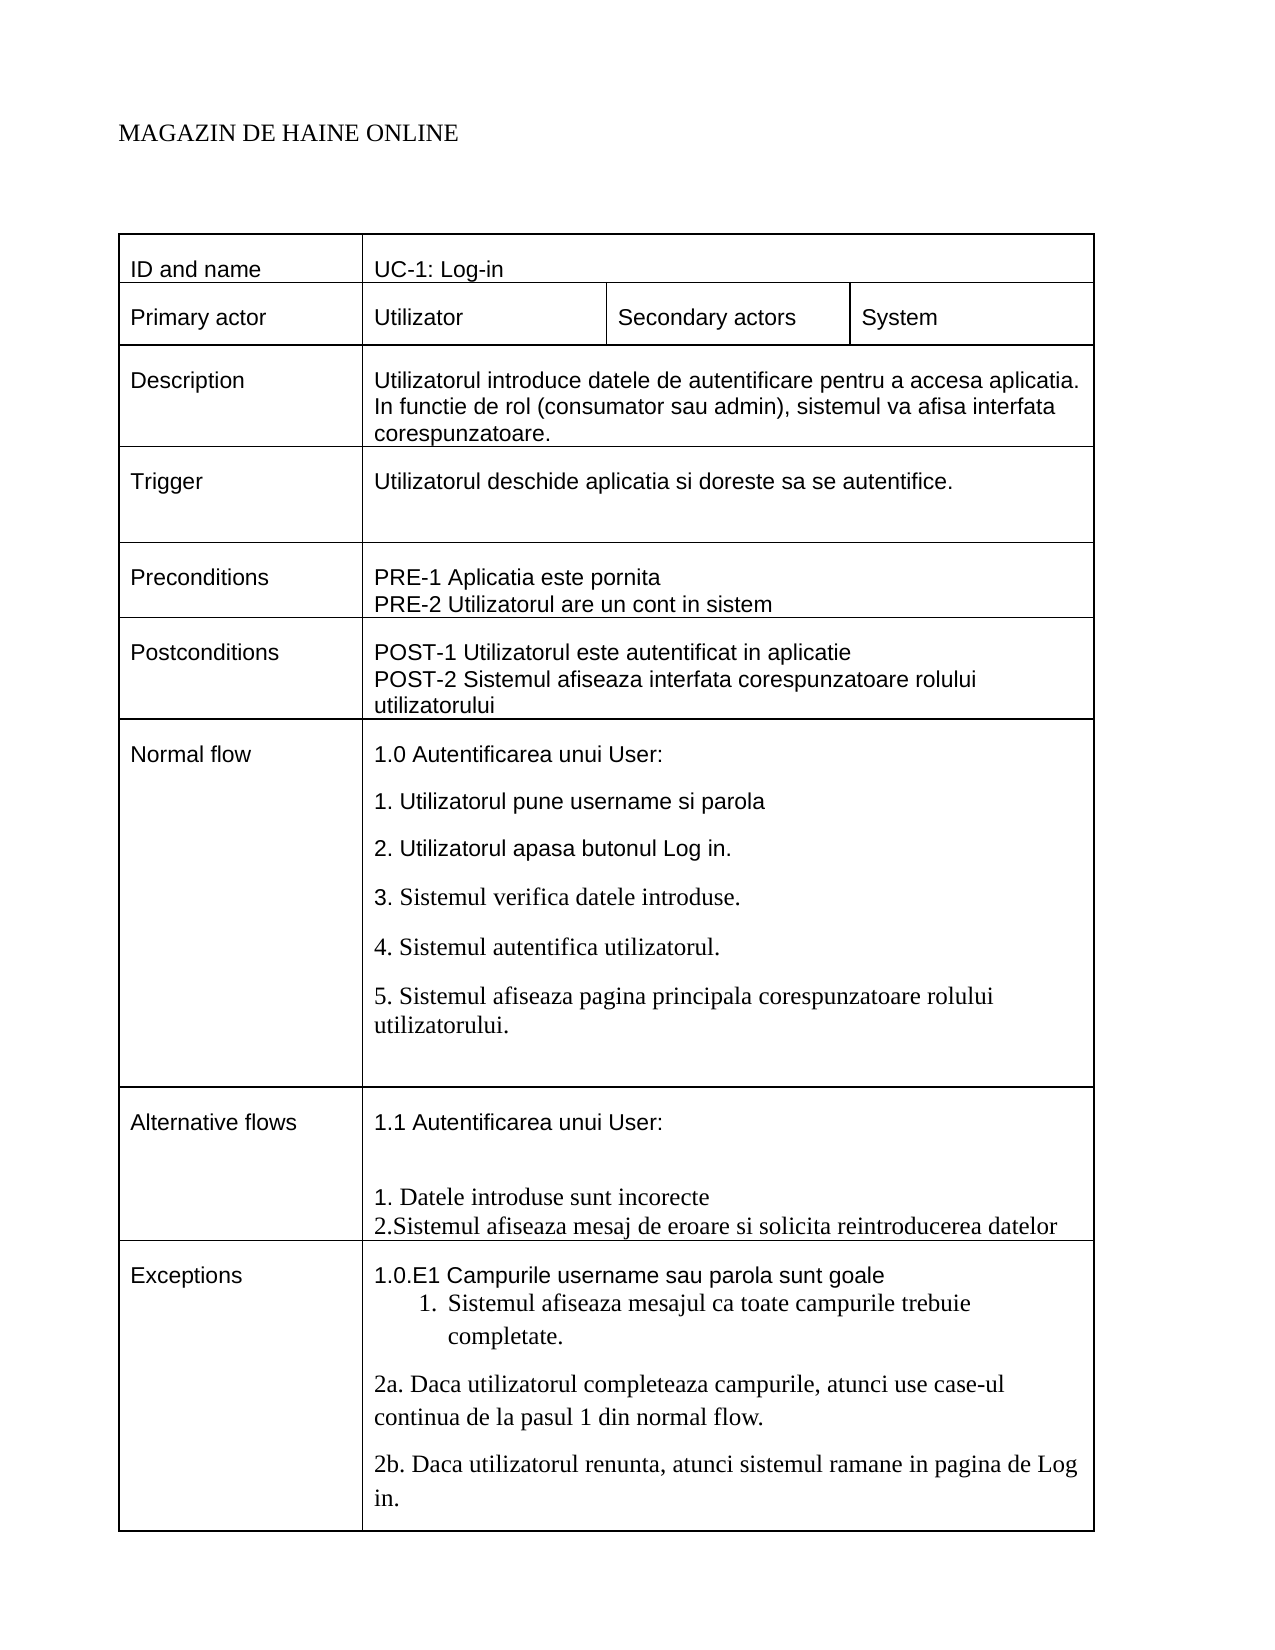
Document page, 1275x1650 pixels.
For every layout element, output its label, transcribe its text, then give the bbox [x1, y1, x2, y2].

table_cell Preconditions [120, 543, 362, 617]
table_header UC-1: Log-in [363, 235, 1093, 282]
table_cell POST-1 Utilizatorul este autentificat in aplicatie POST-2 Sistemul afiseaza interfata corespunzatoare rolului utilizatorului [363, 618, 1093, 718]
table_cell Exceptions [120, 1241, 362, 1530]
table_cell Normal flow [120, 720, 362, 1086]
table_cell Utilizatorul deschide aplicatia si doreste sa se autentifice. [363, 447, 1093, 542]
table_cell PRE-1 Aplicatia este pornita PRE-2 Utilizatorul are un cont in sistem [363, 543, 1093, 617]
table_cell Secondary actors [607, 283, 849, 344]
table_cell Postconditions [120, 618, 362, 718]
table_cell Primary actor [120, 283, 362, 344]
table_cell 1.0.E1 Campurile username sau parola sunt goale Sistemul afiseaza mesajul ca toate campurile trebuie completate. 2a. Daca utilizatorul completeaza campurile, atunci use case-ul continua de la pasul 1 din normal flow. 2b. Daca utilizatorul renunta, atunci sistemul ramane in pagina de Log in. [363, 1241, 1093, 1530]
table_cell 1.1 Autentificarea unui User: 1. Datele introduse sunt incorecte 2.Sistemul afiseaza mesaj de eroare si solicita reintroducerea datelor [363, 1088, 1093, 1239]
table_cell Alternative flows [120, 1088, 362, 1239]
table_cell Utilizator [363, 283, 606, 344]
table_cell Utilizatorul introduce datele de autentificare pentru a accesa aplicatia. In functie de rol (consumator sau admin), sistemul va afisa interfata corespunzatoare. [363, 346, 1093, 446]
table_cell System [851, 283, 1093, 344]
table_cell Trigger [120, 447, 362, 542]
table_cell 1.0 Autentificarea unui User: 1. Utilizatorul pune username si parola 2. Utilizatorul apasa butonul Log in. 3. Sistemul verifica datele introduse. 4. Sistemul autentifica utilizatorul. 5. Sistemul afiseaza pagina principala corespunzatoare rolului utilizatorului. [363, 720, 1093, 1086]
text MAGAZIN DE HAINE ONLINE [118, 118, 1157, 147]
table_cell Description [120, 346, 362, 446]
table_header ID and name [120, 235, 362, 282]
